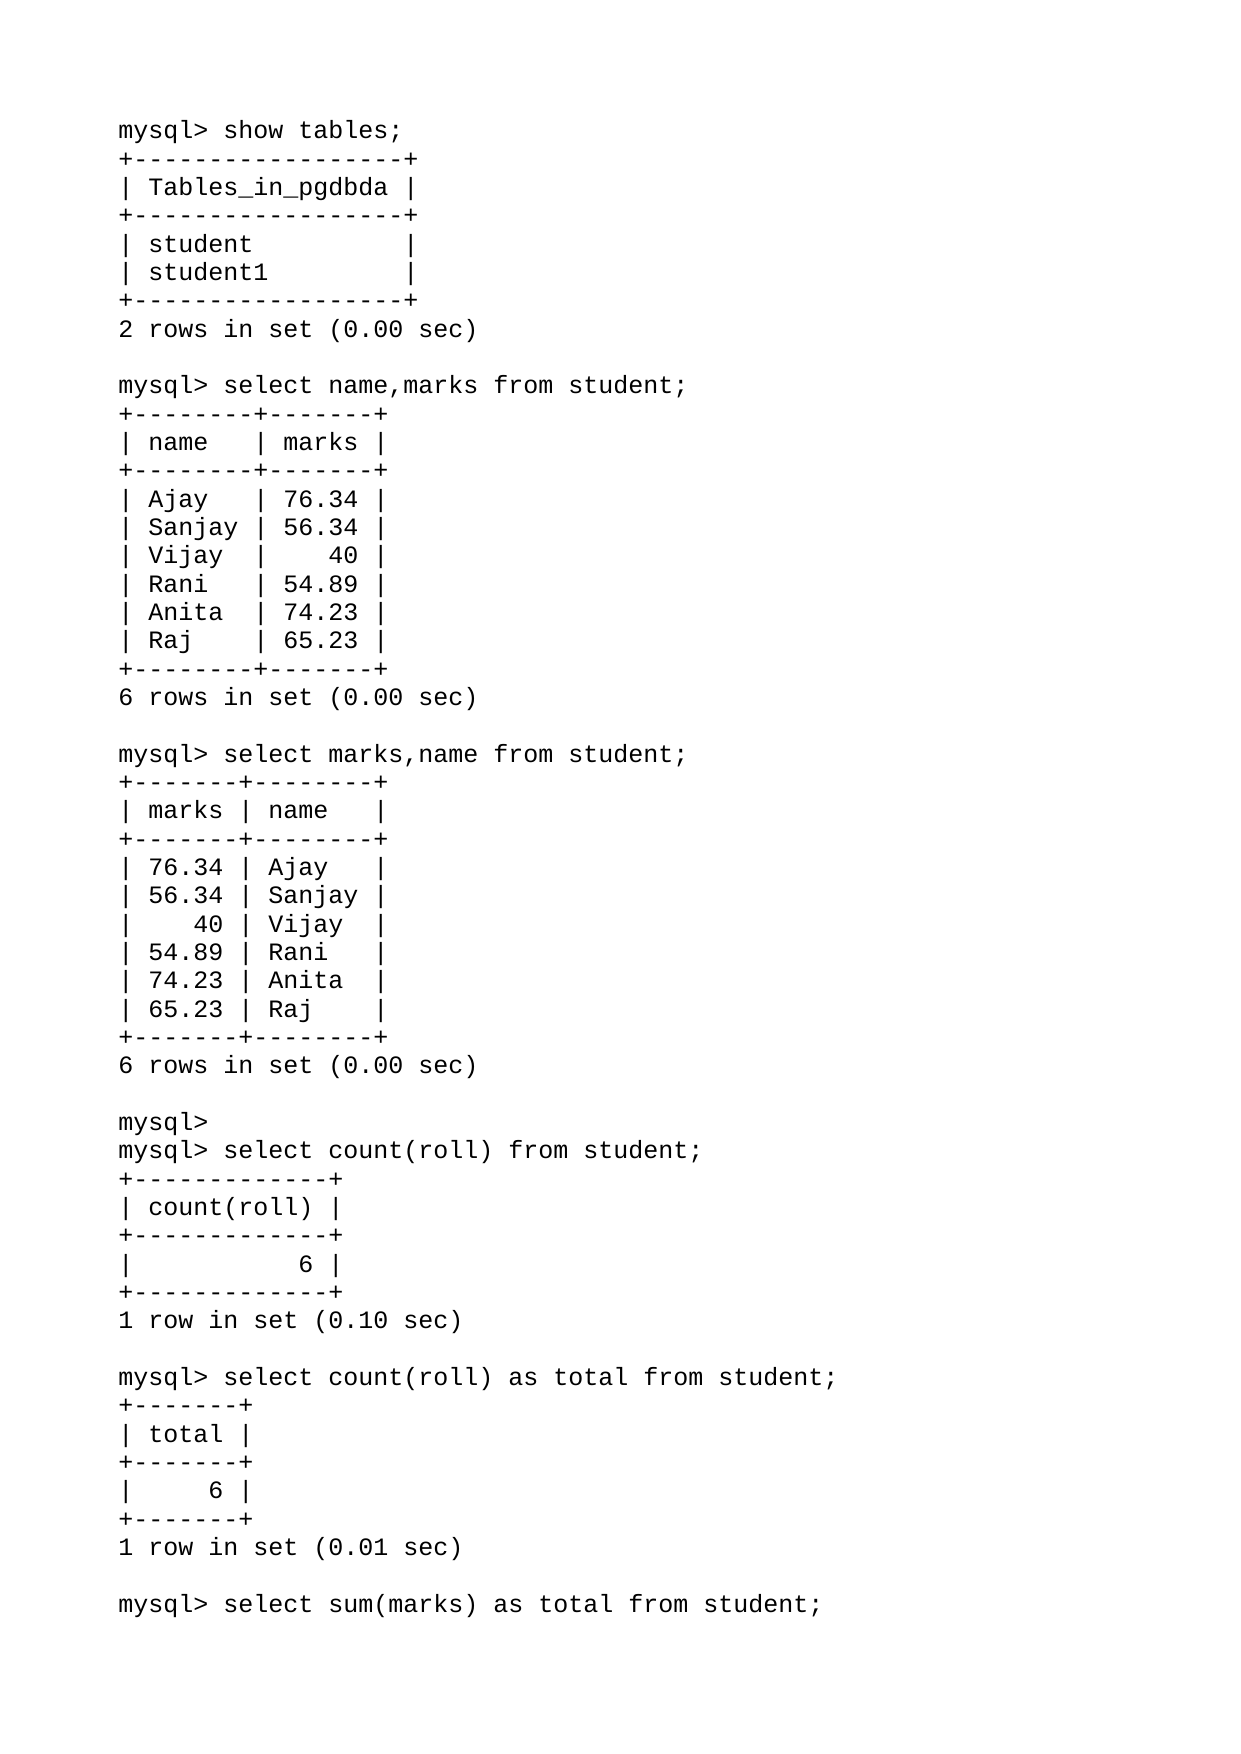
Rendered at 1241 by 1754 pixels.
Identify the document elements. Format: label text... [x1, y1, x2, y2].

text +-------------+ [118, 1166, 1122, 1195]
text | 76.34 | Ajay | [118, 855, 1122, 883]
text mysql> select count(roll) from student; [118, 1138, 1122, 1166]
text | Tables_in_pgdbda | [118, 175, 1122, 203]
text +-------+--------+ [118, 770, 1122, 798]
text | 54.89 | Rani | [118, 940, 1122, 968]
text | student | [118, 231, 1122, 260]
text +-------+ [118, 1393, 1122, 1421]
text | Sanjay | 56.34 | [118, 515, 1122, 543]
text mysql> show tables; [118, 118, 1122, 146]
text | 40 | Vijay | [118, 911, 1122, 940]
text +-------+ [118, 1450, 1122, 1478]
text | 56.34 | Sanjay | [118, 883, 1122, 911]
text 1 row in set (0.10 sec) [118, 1308, 1122, 1336]
text +------------------+ [118, 203, 1122, 231]
text 2 rows in set (0.00 sec) [118, 316, 1122, 345]
text mysql> select sum(marks) as total from student; [118, 1591, 1122, 1620]
text | Anita | 74.23 | [118, 600, 1122, 628]
text +-------+--------+ [118, 1025, 1122, 1053]
text +-------+ [118, 1506, 1122, 1535]
text mysql> select name,marks from student; [118, 373, 1122, 401]
text | Raj | 65.23 | [118, 628, 1122, 656]
text +------------------+ [118, 288, 1122, 316]
text mysql> select marks,name from student; [118, 741, 1122, 770]
text mysql> [118, 1110, 1122, 1138]
text +--------+-------+ [118, 401, 1122, 430]
text +--------+-------+ [118, 656, 1122, 685]
text +-------------+ [118, 1280, 1122, 1308]
text | 65.23 | Raj | [118, 996, 1122, 1025]
text +--------+-------+ [118, 458, 1122, 486]
text | count(roll) | [118, 1195, 1122, 1223]
text | marks | name | [118, 798, 1122, 826]
text | 6 | [118, 1251, 1122, 1280]
text | Rani | 54.89 | [118, 571, 1122, 600]
text +-------------+ [118, 1223, 1122, 1251]
text | student1 | [118, 260, 1122, 288]
text 6 rows in set (0.00 sec) [118, 1053, 1122, 1081]
text | 74.23 | Anita | [118, 968, 1122, 996]
text | Ajay | 76.34 | [118, 486, 1122, 515]
text 6 rows in set (0.00 sec) [118, 685, 1122, 713]
text 1 row in set (0.01 sec) [118, 1535, 1122, 1563]
text | 6 | [118, 1478, 1122, 1506]
text | name | marks | [118, 430, 1122, 458]
text | total | [118, 1421, 1122, 1450]
text | Vijay | 40 | [118, 543, 1122, 571]
text mysql> select count(roll) as total from student; [118, 1365, 1122, 1393]
text +-------+--------+ [118, 826, 1122, 855]
text +------------------+ [118, 146, 1122, 175]
